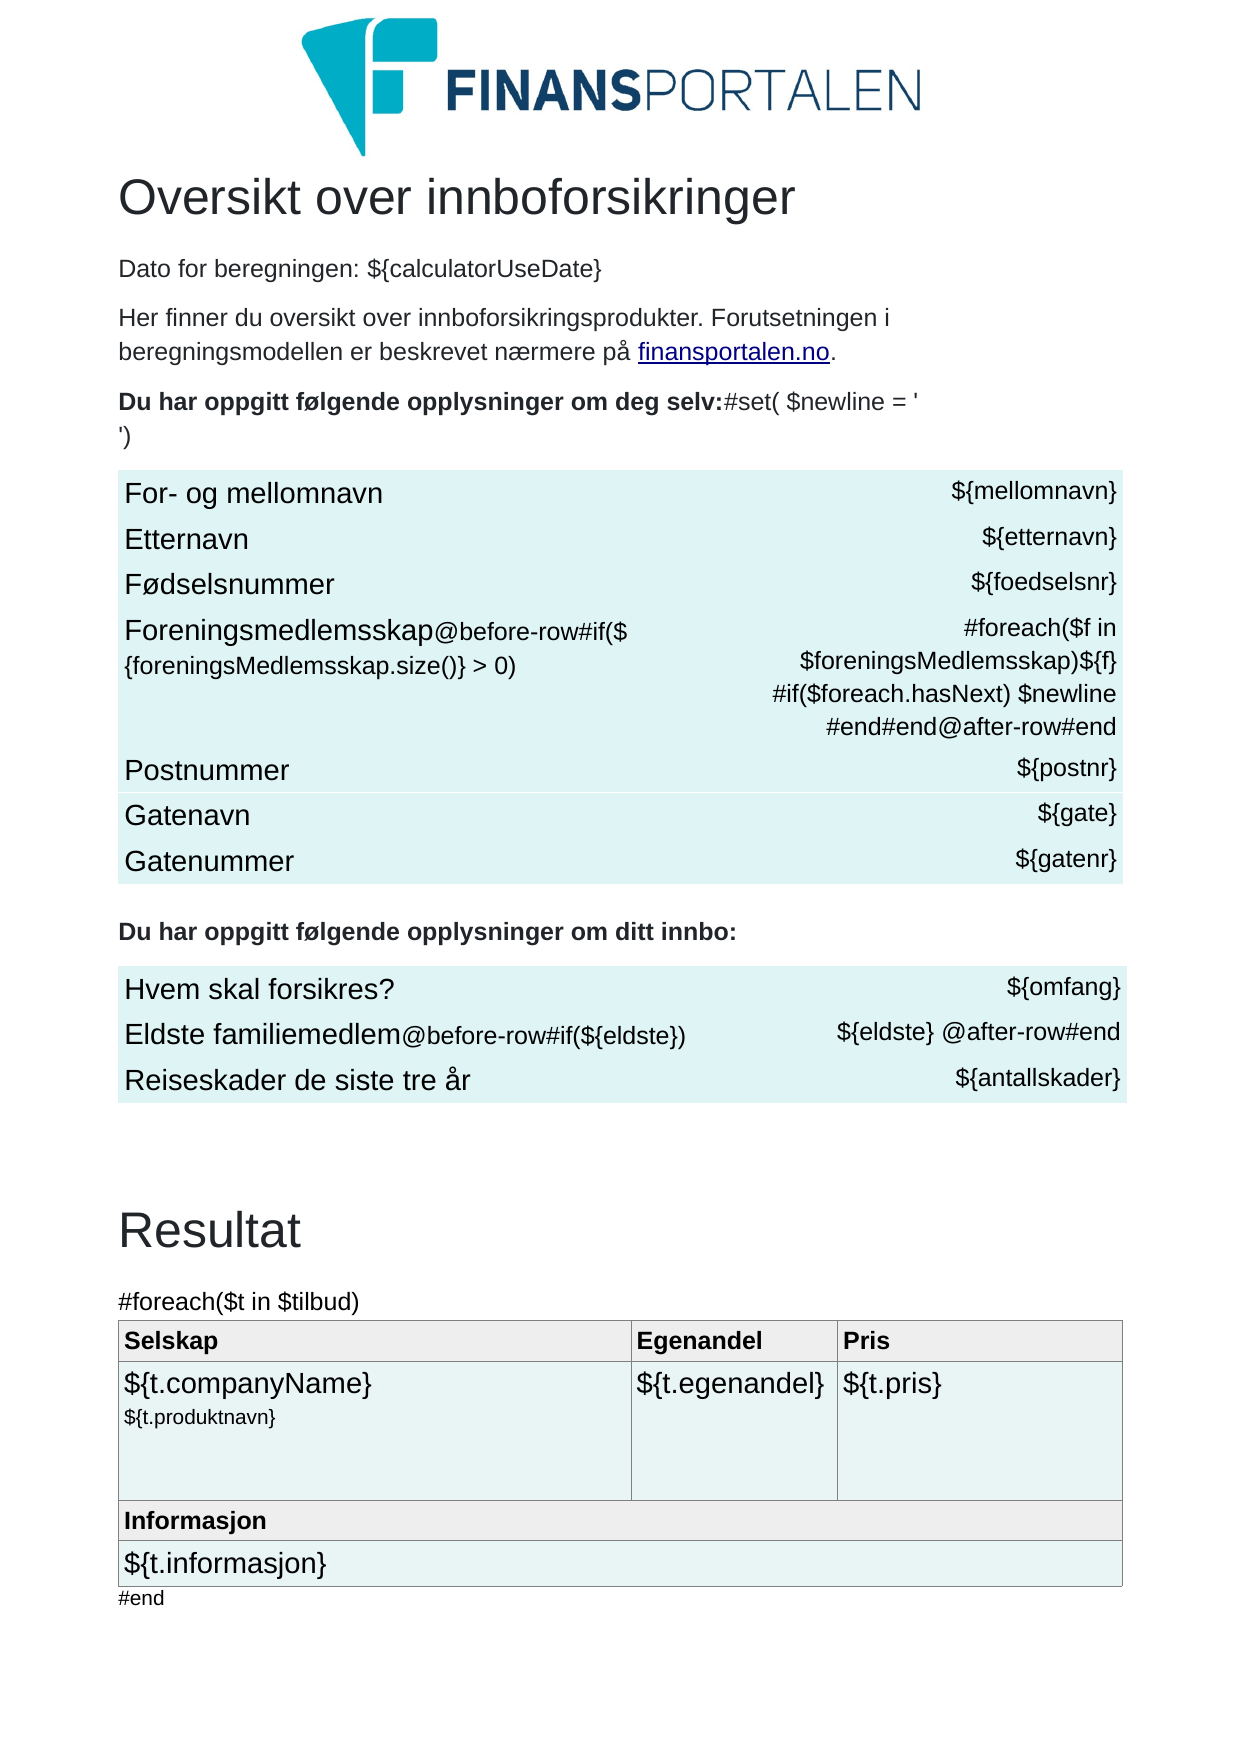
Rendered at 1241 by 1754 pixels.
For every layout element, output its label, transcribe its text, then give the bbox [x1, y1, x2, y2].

table_header ${omfang} [743, 966, 1127, 1011]
table_cell ${t.companyName} ${t.produktnavn} [119, 1362, 631, 1500]
table_cell Gatenavn [118, 793, 762, 838]
text Du har oppgitt følgende opplysninger om deg selv:#set( $newline = ' ') [118, 386, 1122, 450]
picture [118, 0, 1123, 172]
text Du har oppgitt følgende opplysninger om ditt innbo: [118, 917, 1122, 945]
text Dato for beregningen: ${calculatorUseDate} [118, 254, 1122, 283]
table_cell Etternavn [118, 516, 762, 561]
table_cell ${gatenr} [762, 838, 1123, 884]
table_cell Gatenummer [118, 838, 762, 884]
table_cell ${t.pris} [838, 1362, 1122, 1500]
table_cell ${postnr} [762, 747, 1123, 792]
table_cell ${etternavn} [762, 516, 1123, 561]
table_cell #foreach($f in $foreningsMedlemsskap)${f} #if($foreach.hasNext) $newline #end#end@after-row#end [762, 607, 1123, 747]
table_header For- og mellomnavn [118, 470, 762, 516]
table_header Selskap [119, 1321, 631, 1361]
text Her finner du oversikt over innboforsikringsprodukter. Forutsetningen i beregningsmodellen er beskrevet nærmere på finansportalen.no. [118, 303, 1122, 366]
table_cell Foreningsmedlemsskap@before-row#if(${foreningsMedlemsskap.size()} > 0) [118, 607, 762, 747]
table_header ${mellomnavn} [762, 470, 1123, 516]
table_header Pris [838, 1321, 1122, 1361]
text #end [118, 1587, 1122, 1609]
table_cell Reiseskader de siste tre år [118, 1057, 743, 1103]
table_cell Fødselsnummer [118, 561, 762, 607]
table_cell Eldste familiemedlem@before-row#if(${eldste}) [118, 1011, 743, 1057]
table_header Hvem skal forsikres? [118, 966, 743, 1011]
table_cell ${t.egenandel} [632, 1362, 837, 1500]
table_cell Informasjon [119, 1501, 1122, 1540]
table_cell ${foedselsnr} [762, 561, 1123, 607]
table_cell ${t.informasjon} [119, 1541, 1122, 1586]
table_cell ${antallskader} [743, 1057, 1127, 1103]
text Resultat [118, 1201, 1093, 1258]
table_cell ${gate} [762, 793, 1123, 838]
text Oversikt over innboforsikringer [118, 172, 1122, 225]
text #foreach($t in $tilbud) [118, 1287, 1122, 1316]
table_header Egenandel [632, 1321, 837, 1361]
table_cell ${eldste} @after-row#end [743, 1011, 1127, 1057]
table_cell Postnummer [118, 747, 762, 792]
